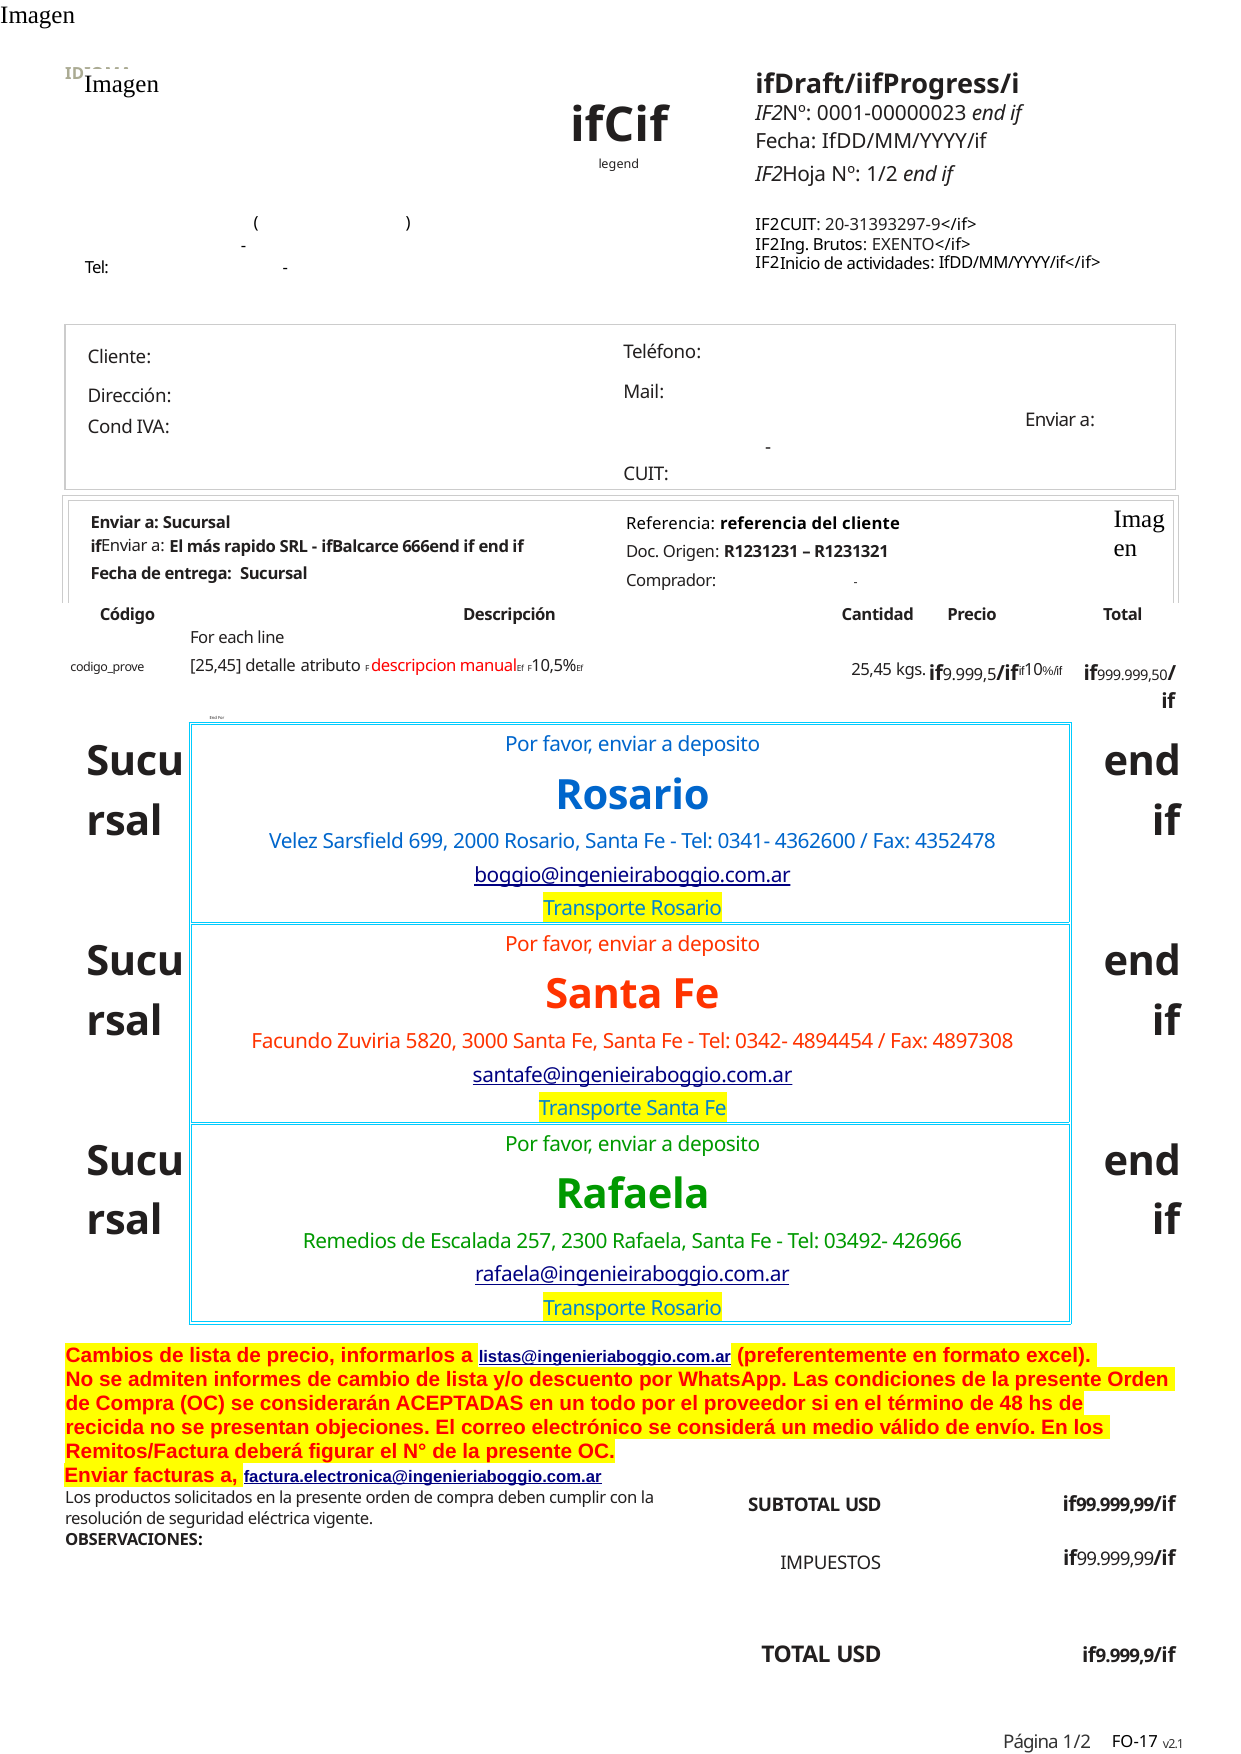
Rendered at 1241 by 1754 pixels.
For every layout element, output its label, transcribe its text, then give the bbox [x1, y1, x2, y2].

table_cell [1018, 625, 1070, 654]
table_cell [1070, 715, 1175, 722]
table_cell For each line [190, 625, 829, 654]
table_header Referencia: referencia del cliente Doc. Origen: R1231231 – R1231321 Comprador: <o.create_uid.name> - <o.create_uid.email> [620, 505, 1173, 597]
table_cell if10%/if [1018, 654, 1070, 714]
table_cell [65, 722, 86, 922]
table_cell Código [65, 603, 190, 625]
text Cambios de lista de precio, informarlos a listas@ingenieriaboggio.com.ar (preferentemente en formato excel). [65, 1343, 1177, 1367]
table_cell Total [1070, 603, 1175, 625]
table_cell Por favor, enviar a deposito Rosario Velez Sarsfield 699, 2000 Rosario, Santa Fe - Tel: 0341- 4362600 / Fax: 4352478 boggio@ingenieiraboggio.com.ar Transporte Rosario [192, 725, 1069, 922]
table_cell [1018, 715, 1070, 722]
table_cell [65, 625, 86, 654]
table_cell Precio [926, 603, 1018, 625]
table_cell [829, 625, 926, 654]
text recicida no se presentan objeciones. El correo electrónico se considerá un medio válido de envío. En los Remitos/Factura deberá figurar el N° de la presente OC. [65, 1415, 1177, 1463]
table_cell codigo_prove [65, 654, 190, 714]
table_cell Sucursal [86, 1122, 189, 1321]
table_cell Sucursal [86, 722, 189, 922]
table_cell [1070, 625, 1175, 654]
table_cell [1018, 603, 1070, 625]
table_header [69, 597, 1173, 602]
table_cell [65, 922, 86, 1122]
table_cell [65, 715, 86, 722]
table_cell [86, 625, 190, 654]
text No se admiten informes de cambio de lista y/o descuento por WhatsApp. Las condiciones de la presente Orden de Compra (OC) se considerarán ACEPTADAS en un todo por el proveedor si en el término de 48 hs de [65, 1367, 1177, 1415]
table_cell if9.999,5/if [926, 654, 1018, 714]
table_cell Descripción [190, 603, 829, 625]
table_cell end if [1072, 722, 1175, 922]
table_cell if999.999,50/if [1070, 654, 1175, 714]
table_cell 25,45 kgs. [829, 654, 926, 714]
table_cell end if [1072, 922, 1175, 1122]
table_cell Por favor, enviar a deposito Santa Fe Facundo Zuviria 5820, 3000 Santa Fe, Santa Fe - Tel: 0342- 4894454 / Fax: 4897308 santafe@ingenieiraboggio.com.ar Transporte Santa Fe [192, 925, 1069, 1122]
table_cell Sucursal [86, 922, 189, 1122]
table_cell [86, 715, 190, 722]
table_cell [926, 625, 1018, 654]
table_cell End For [190, 715, 829, 722]
table_header Enviar a: Sucursal ifEnviar a: El más rapido SRL - ifBalcarce 666end if end if Fecha de entrega: Sucursal [1113, 505, 1170, 565]
table_cell [25,45] detalle atributo F descripcion manualEf F10,5%Ef [190, 654, 829, 714]
table_header [65, 496, 1175, 500]
table_cell Por favor, enviar a deposito Rafaela Remedios de Escalada 257, 2300 Rafaela, Santa Fe - Tel: 03492- 426966 rafaela@ingenieiraboggio.com.ar Transporte Rosario [192, 1125, 1069, 1321]
table_cell end if [1072, 1122, 1175, 1321]
table_cell [926, 715, 1018, 722]
text Enviar facturas a, factura.electronica@ingenieriaboggio.com.ar [0, 1463, 1240, 1487]
table_cell Cantidad [829, 603, 926, 625]
table_cell [65, 1122, 86, 1321]
table_header Enviar a: Sucursal ifEnviar a: El más rapido SRL - ifBalcarce 666end if end if Fecha de entrega: Sucursal [69, 501, 620, 597]
table_cell [829, 715, 926, 722]
